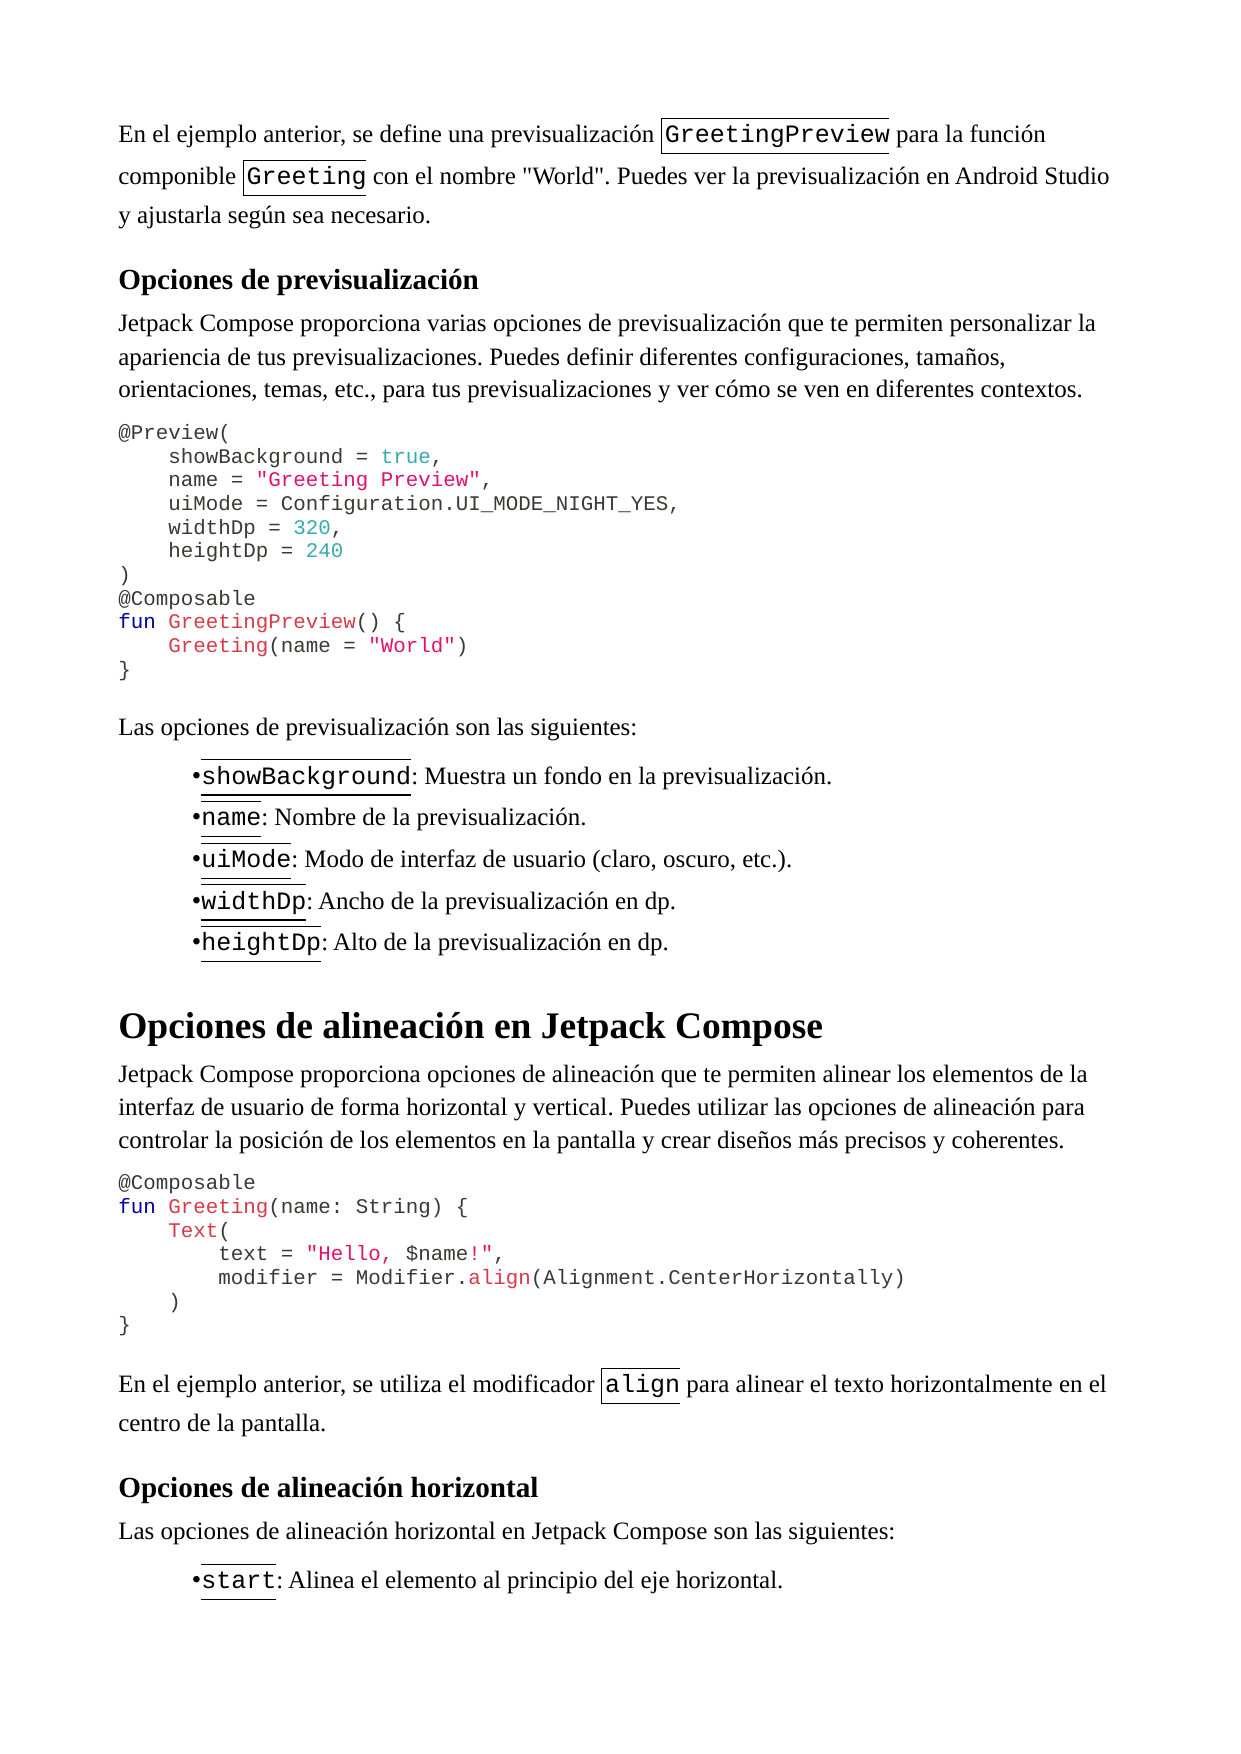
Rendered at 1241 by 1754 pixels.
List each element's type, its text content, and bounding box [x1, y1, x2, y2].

text En el ejemplo anterior, se define una previsualización GreetingPreview para la función componible Greeting con el nombre "World". Puedes ver la previsualización en Android Studio y ajustarla según sea necesario. [118, 118, 1122, 229]
text En el ejemplo anterior, se utiliza el modificador align para alinear el texto horizontalmente en el centro de la pantalla. [118, 1367, 1122, 1437]
text Greeting(name = "World") [118, 635, 1122, 659]
list name: Nombre de la previsualización. [118, 801, 1122, 837]
text Jetpack Compose proporciona opciones de alineación que te permiten alinear los elementos de la interfaz de usuario de forma horizontal y vertical. Puedes utilizar las opciones de alineación para controlar la posición de los elementos en la pantalla y crear diseños más precisos y coherentes. [118, 1059, 1122, 1153]
text Las opciones de alineación horizontal en Jetpack Compose son las siguientes: [118, 1516, 1122, 1545]
text showBackground = true, [118, 446, 1122, 469]
subtitle Opciones de alineación en Jetpack Compose​ [118, 1003, 1122, 1046]
text @Composable [118, 588, 1122, 611]
text ) [118, 564, 1122, 588]
text ) [118, 1291, 1122, 1314]
text heightDp = 240 [118, 540, 1122, 564]
text Text( [118, 1220, 1122, 1243]
list heightDp: Alto de la previsualización en dp. [118, 926, 1122, 962]
list showBackground: Muestra un fondo en la previsualización. [118, 759, 1122, 796]
text @Composable [118, 1172, 1122, 1196]
subtitle Opciones de alineación horizontal​ [118, 1470, 1122, 1504]
list widthDp: Ancho de la previsualización en dp. [118, 884, 1122, 921]
list uiMode: Modo de interfaz de usuario (claro, oscuro, etc.). [118, 843, 1122, 879]
text fun Greeting(name: String) { [118, 1196, 1122, 1220]
text name = "Greeting Preview", [118, 469, 1122, 493]
text uiMode = Configuration.UI_MODE_NIGHT_YES, [118, 493, 1122, 517]
text widthDp = 320, [118, 517, 1122, 540]
text @Preview( [118, 422, 1122, 446]
text fun GreetingPreview() { [118, 611, 1122, 635]
text modifier = Modifier.align(Alignment.CenterHorizontally) [118, 1267, 1122, 1291]
list start: Alinea el elemento al principio del eje horizontal. [118, 1564, 1122, 1600]
text text = "Hello, $name!", [118, 1243, 1122, 1267]
subtitle Opciones de previsualización​ [118, 262, 1122, 296]
text Las opciones de previsualización son las siguientes: [118, 712, 1122, 741]
text Jetpack Compose proporciona varias opciones de previsualización que te permiten personalizar la apariencia de tus previsualizaciones. Puedes definir diferentes configuraciones, tamaños, orientaciones, temas, etc., para tus previsualizaciones y ver cómo se ven en diferentes contextos. [118, 308, 1122, 403]
text } [118, 1314, 1122, 1338]
text } [118, 659, 1122, 682]
